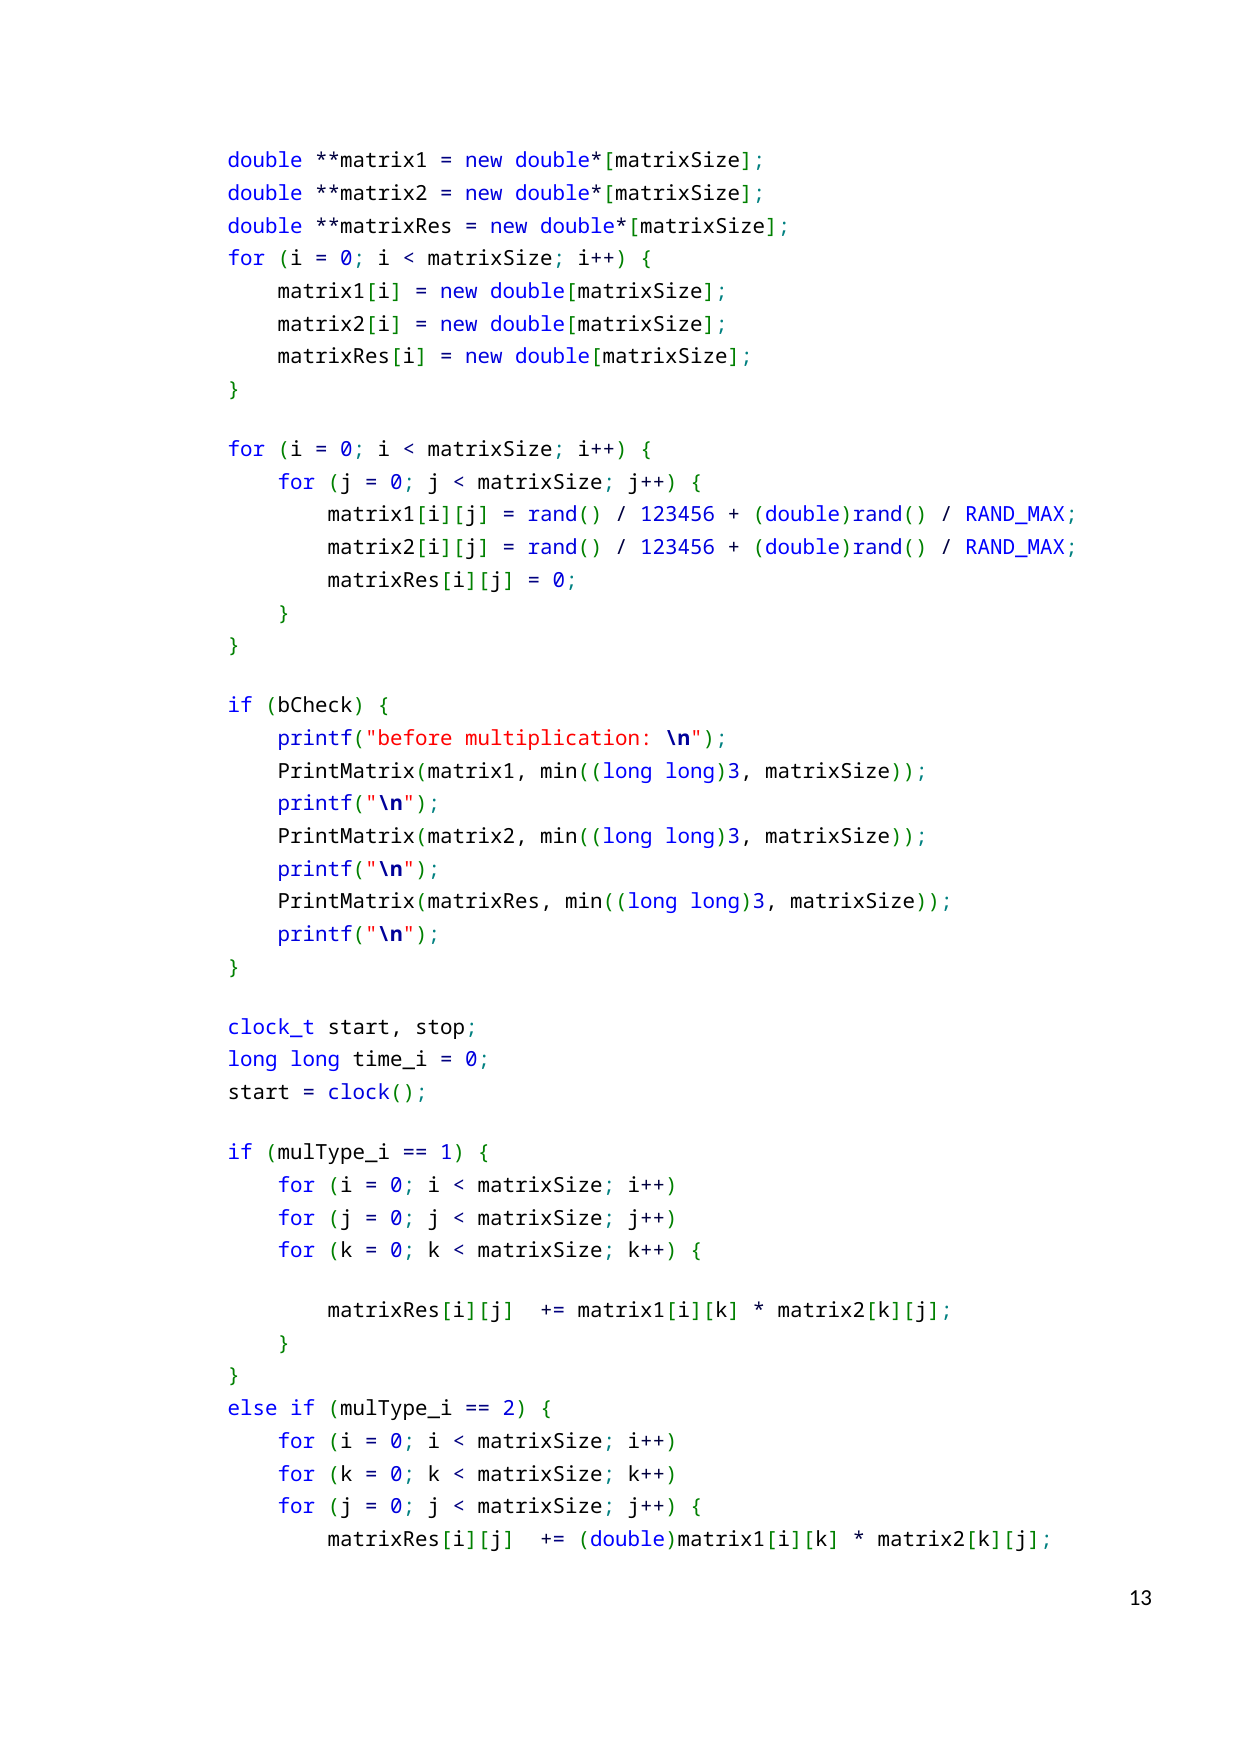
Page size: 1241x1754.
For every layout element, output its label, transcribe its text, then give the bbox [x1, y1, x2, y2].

text matrix2[i][j] = rand() / 123456 + (double)rand() / RAND_MAX; [177, 532, 1152, 561]
text } [177, 374, 1152, 403]
text PrintMatrix(matrix1, min((long long)3, matrixSize)); [177, 756, 1152, 784]
text } [177, 1361, 1152, 1389]
text matrixRes[i][j] = 0; [177, 565, 1152, 593]
text else if (mulType_i == 2) { [177, 1393, 1152, 1422]
text for (k = 0; k < matrixSize; k++) { [177, 1235, 1152, 1264]
text double **matrix2 = new double*[matrixSize]; [177, 178, 1152, 206]
text for (j = 0; j < matrixSize; j++) { [177, 1491, 1152, 1520]
text } [177, 1328, 1152, 1356]
text printf("before multiplication: \n"); [177, 723, 1152, 751]
text } [177, 598, 1152, 626]
text for (i = 0; i < matrixSize; i++) [177, 1170, 1152, 1198]
text double **matrix1 = new double*[matrixSize]; [177, 145, 1152, 174]
text for (j = 0; j < matrixSize; j++) [177, 1203, 1152, 1231]
text matrixRes[i][j] += matrix1[i][k] * matrix2[k][j]; [177, 1295, 1152, 1324]
text for (i = 0; i < matrixSize; i++) [177, 1426, 1152, 1454]
text matrix2[i] = new double[matrixSize]; [177, 309, 1152, 337]
text clock_t start, stop; [177, 1012, 1152, 1040]
text printf("\n"); [177, 854, 1152, 882]
text PrintMatrix(matrixRes, min((long long)3, matrixSize)); [177, 887, 1152, 915]
text PrintMatrix(matrix2, min((long long)3, matrixSize)); [177, 821, 1152, 849]
text } [177, 952, 1152, 980]
text for (j = 0; j < matrixSize; j++) { [177, 467, 1152, 495]
text printf("\n"); [177, 788, 1152, 817]
text matrix1[i] = new double[matrixSize]; [177, 276, 1152, 304]
text for (i = 0; i < matrixSize; i++) { [177, 243, 1152, 272]
text matrixRes[i][j] += (double)matrix1[i][k] * matrix2[k][j]; [177, 1524, 1152, 1553]
text } [177, 630, 1152, 659]
text double **matrixRes = new double*[matrixSize]; [177, 211, 1152, 239]
text for (k = 0; k < matrixSize; k++) [177, 1459, 1152, 1487]
text matrixRes[i] = new double[matrixSize]; [177, 342, 1152, 370]
text printf("\n"); [177, 919, 1152, 948]
text for (i = 0; i < matrixSize; i++) { [177, 434, 1152, 463]
text long long time_i = 0; [177, 1044, 1152, 1073]
text start = clock(); [177, 1077, 1152, 1106]
text if (mulType_i == 1) { [177, 1137, 1152, 1166]
text if (bCheck) { [177, 690, 1152, 719]
text matrix1[i][j] = rand() / 123456 + (double)rand() / RAND_MAX; [177, 499, 1152, 528]
